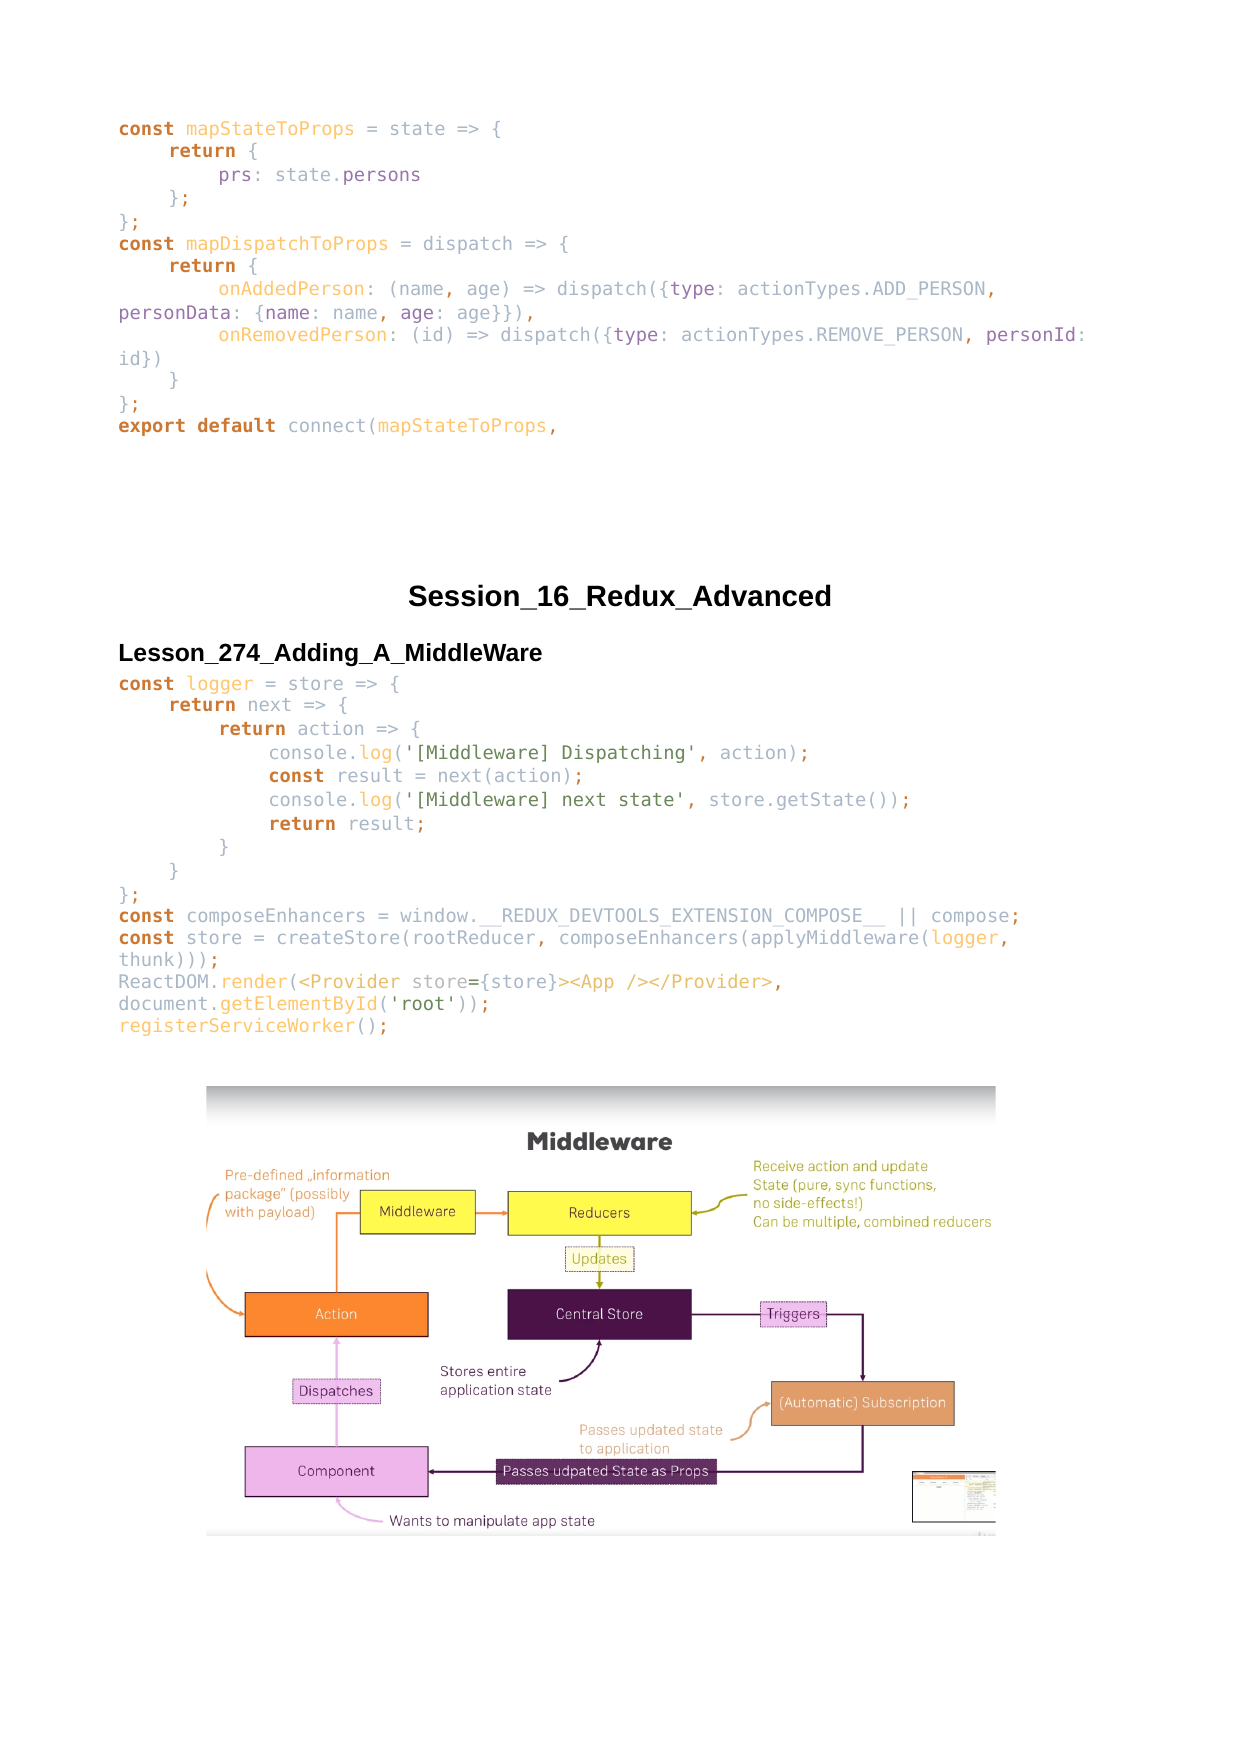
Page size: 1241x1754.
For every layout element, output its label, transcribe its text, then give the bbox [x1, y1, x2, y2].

text const composeEnhancers = window.__REDUX_DEVTOOLS_EXTENSION_COMPOSE__ || compose; [118, 905, 1122, 927]
text }; [118, 393, 1122, 415]
text const store = createStore(rootReducer, composeEnhancers(applyMiddleware(logger, thunk))); [118, 927, 1122, 971]
text }; [118, 883, 1122, 905]
text return { [118, 255, 1122, 278]
text onAddedPerson: (name, age) => dispatch({type: actionTypes.ADD_PERSON, personData: {name: name, age: age}}), [118, 278, 1122, 324]
subtitle Lesson_274_Adding_A_MiddleWare [118, 638, 1122, 666]
text const mapDispatchToProps = dispatch => { [118, 233, 1122, 255]
text export default connect(mapStateToProps, [118, 415, 1122, 437]
text } [118, 369, 1122, 393]
picture [206, 1086, 996, 1536]
text onRemovedPerson: (id) => dispatch({type: actionTypes.REMOVE_PERSON, personId: id}) [118, 324, 1122, 369]
text registerServiceWorker(); [118, 1015, 1122, 1037]
text const result = next(action); [118, 765, 1122, 789]
text const logger = store => { [118, 672, 1122, 694]
text } [118, 836, 1122, 860]
text }; [118, 187, 1122, 211]
text console.log('[Middleware] next state', store.getState()); [118, 789, 1122, 813]
text return action => { [118, 718, 1122, 742]
text console.log('[Middleware] Dispatching', action); [118, 742, 1122, 765]
text ReactDOM.render(<Provider store={store}><App /></Provider>, document.getElementById('root')); [118, 971, 1122, 1015]
subtitle Session_16_Redux_Advanced [118, 579, 1122, 613]
text } [118, 860, 1122, 883]
text return result; [118, 813, 1122, 836]
text const mapStateToProps = state => { [118, 118, 1122, 140]
text prs: state.persons [118, 164, 1122, 187]
text return next => { [118, 694, 1122, 718]
text }; [118, 211, 1122, 233]
text return { [118, 140, 1122, 164]
